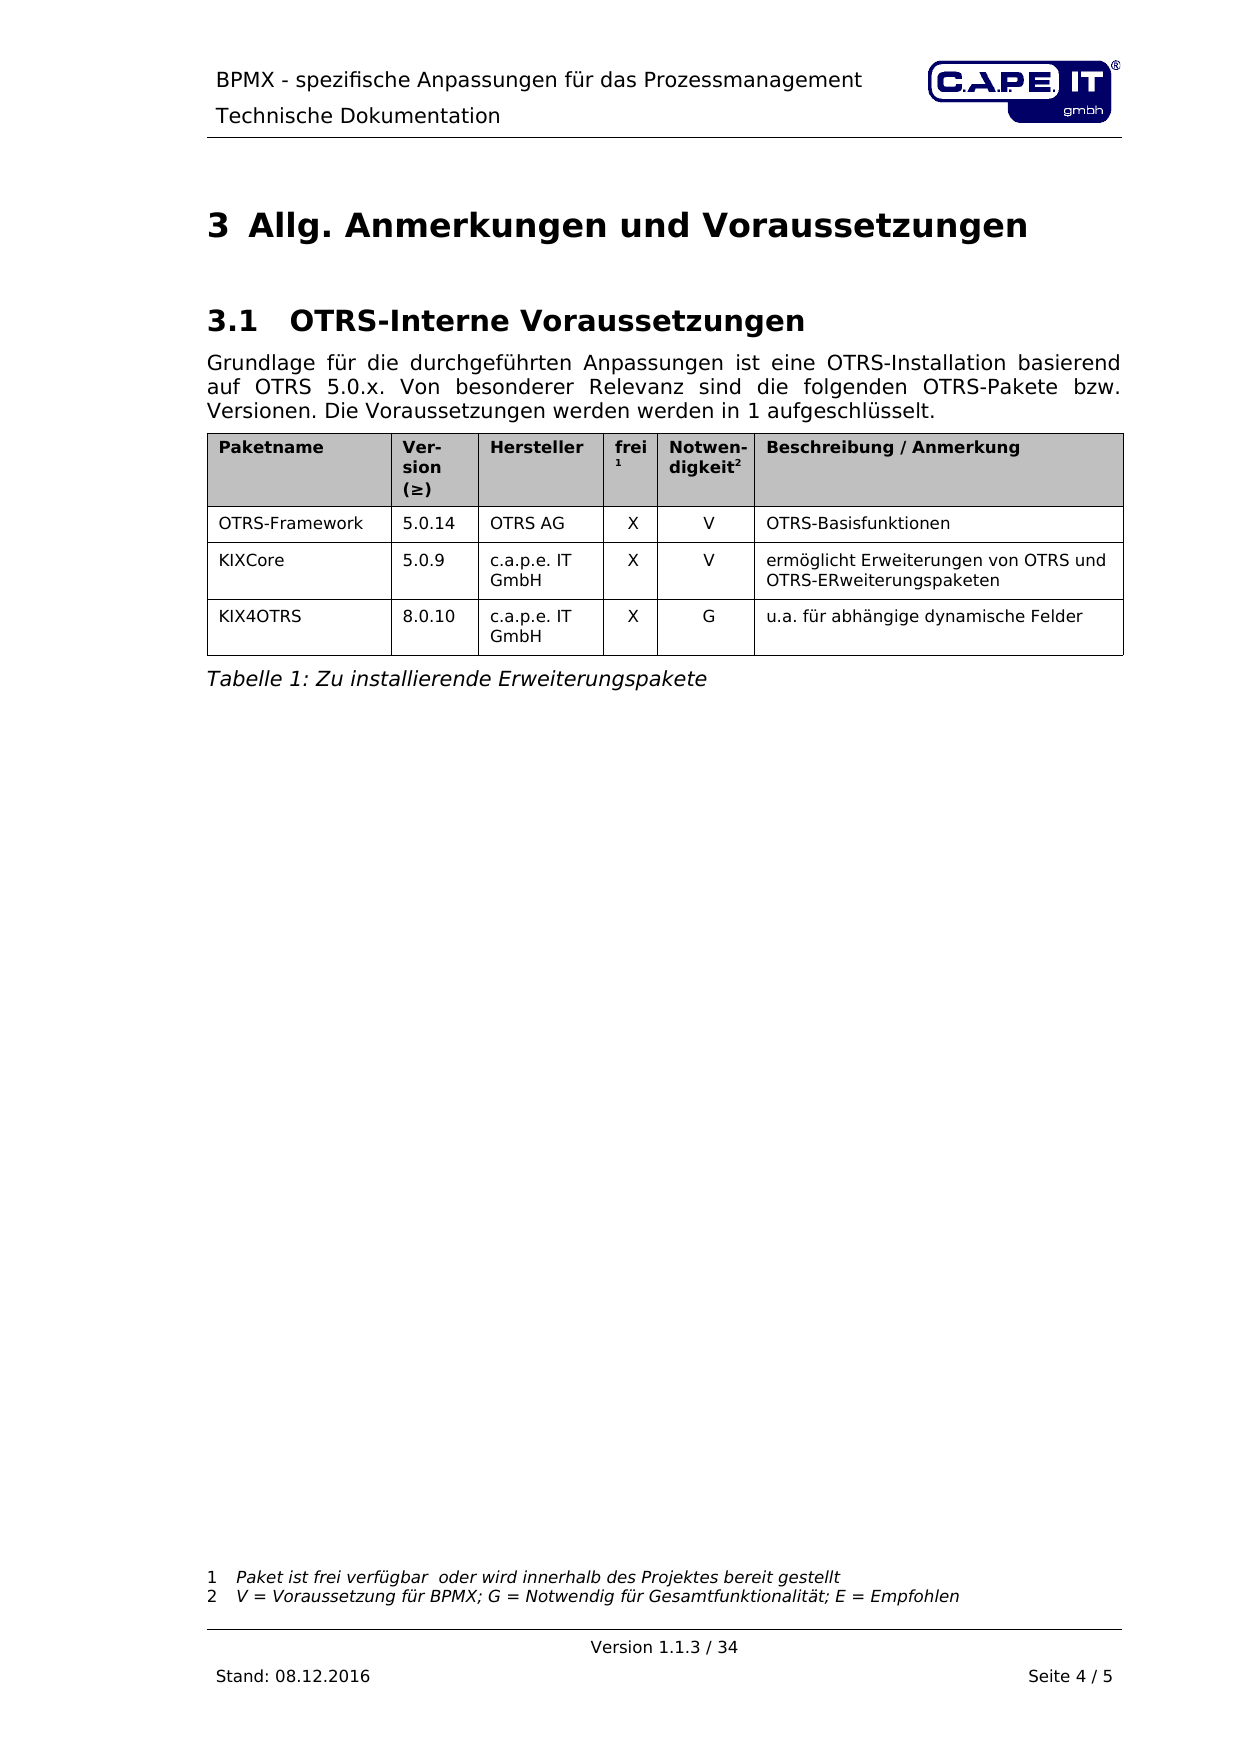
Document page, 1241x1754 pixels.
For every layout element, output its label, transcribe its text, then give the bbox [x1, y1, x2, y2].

text Grundlage für die durchgeführten Anpassungen ist eine OTRS-Installation basierend auf OTRS 5.0.x. Von besonderer Relevanz sind die folgenden OTRS-Pakete bzw. Versionen. Die Voraussetzungen werden werden in Tabelle 1 aufgeschlüsselt. [207, 351, 1122, 424]
table_header Paketname [208, 434, 391, 506]
table_cell 8.0.10 [392, 600, 478, 654]
table_cell ermöglicht Erweiterungen von OTRS und OTRS-ERweiterungspaketen [755, 543, 1123, 598]
table_cell c.a.p.e. IT GmbH [479, 543, 603, 598]
table_cell V [658, 507, 754, 542]
table_header Ver-sion (≥) [392, 434, 478, 506]
table_cell V [658, 543, 754, 598]
table_cell G [658, 600, 754, 654]
table_cell KIX4OTRS [208, 600, 391, 654]
subtitle Allg. Anmerkungen und Voraussetzungen [207, 207, 1122, 245]
table_cell X [604, 600, 657, 654]
picture [928, 60, 1121, 123]
table_header frei [604, 434, 657, 506]
table_cell OTRS-Framework [208, 507, 391, 542]
table_cell OTRS-Basisfunktionen [755, 507, 1123, 542]
subtitle OTRS-Interne Voraussetzungen [207, 304, 1122, 338]
table_header Notwen-digkeit [658, 434, 754, 506]
table_header Beschreibung / Anmerkung [755, 434, 1123, 506]
table_header Hersteller [479, 434, 603, 506]
table_cell 5.0.9 [392, 543, 478, 598]
table_cell 5.0.14 [392, 507, 478, 542]
table_cell u.a. für abhängige dynamische Felder [755, 600, 1123, 654]
text Tabelle 1: Zu installierende Erweiterungspakete [207, 667, 1122, 691]
table_cell X [604, 507, 657, 542]
table_cell OTRS AG [479, 507, 603, 542]
table_cell c.a.p.e. IT GmbH [479, 600, 603, 654]
table_cell X [604, 543, 657, 598]
table_cell KIXCore [208, 543, 391, 598]
